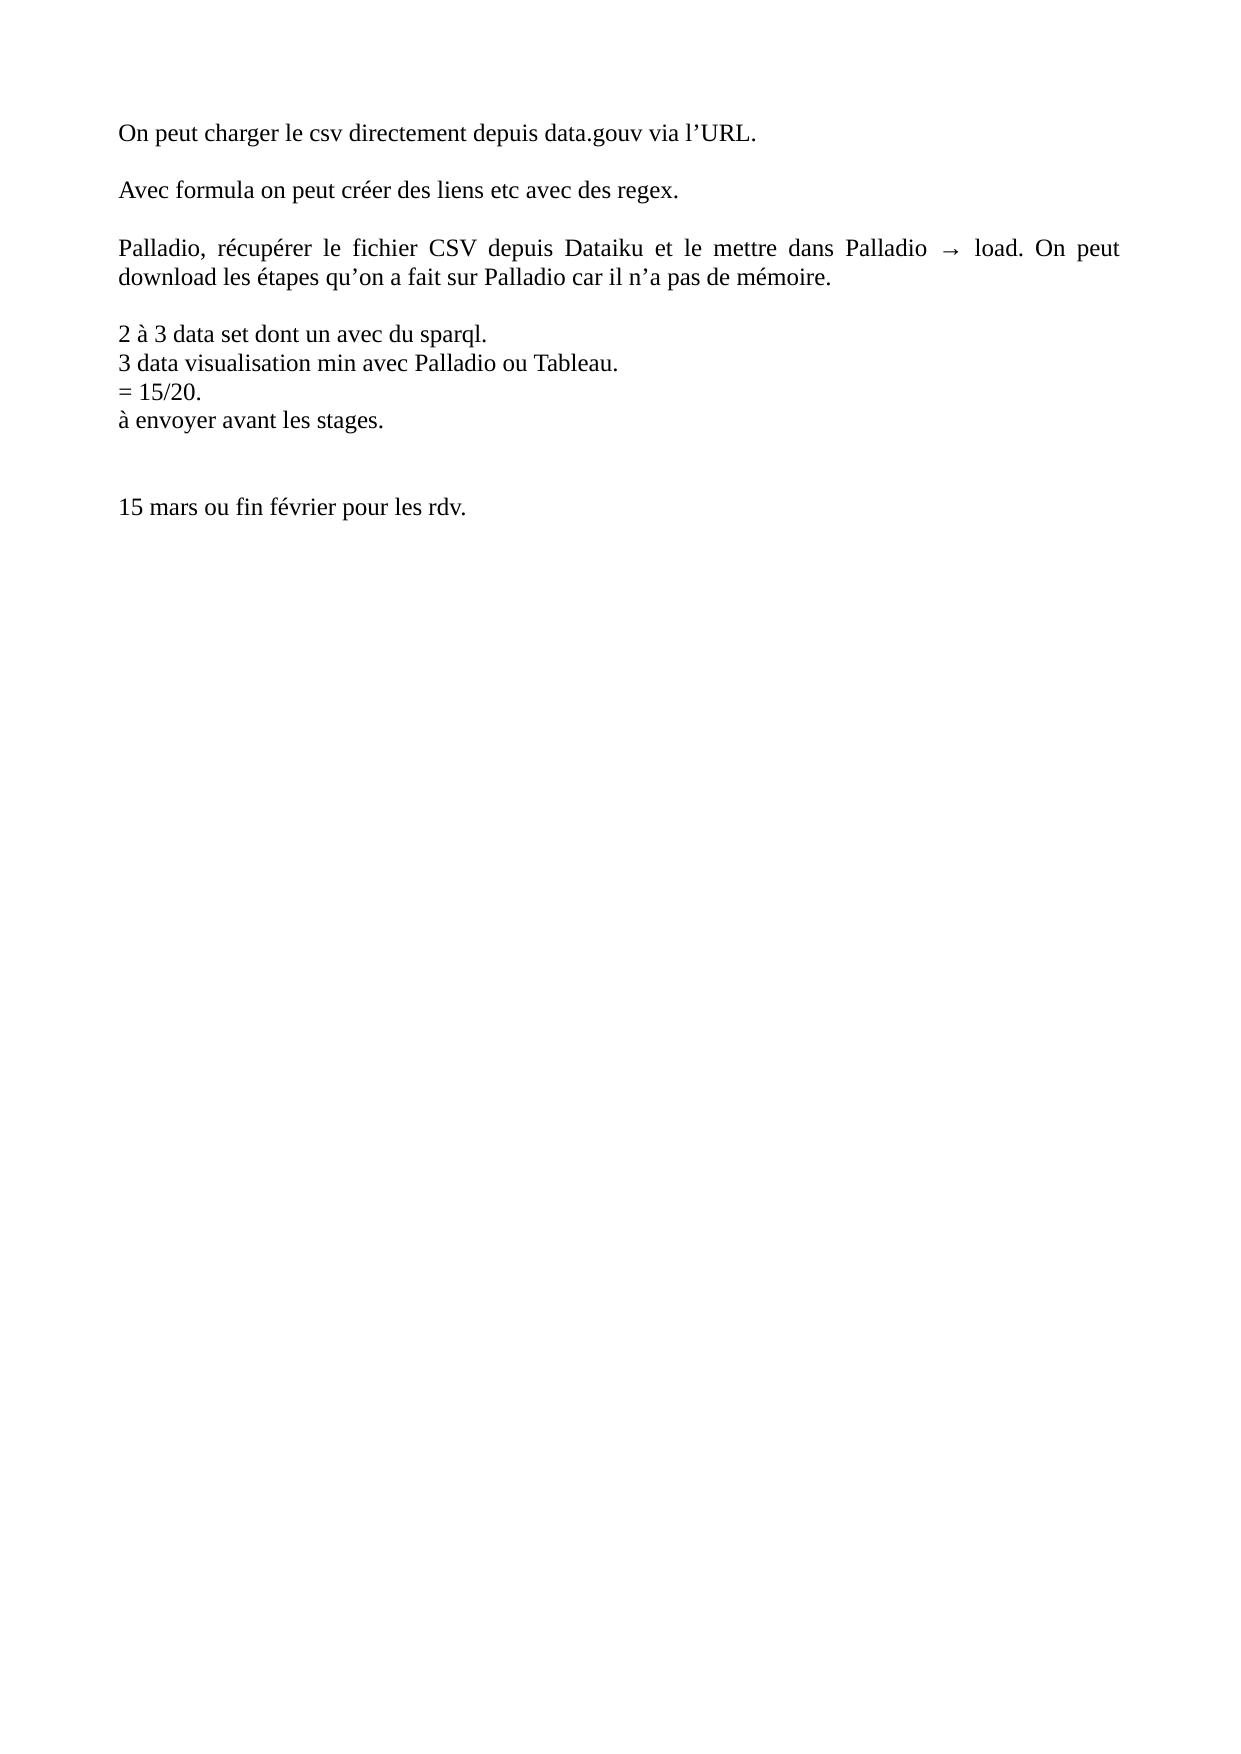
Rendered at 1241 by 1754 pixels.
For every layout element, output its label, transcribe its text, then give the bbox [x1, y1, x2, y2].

text à envoyer avant les stages. [118, 406, 1122, 434]
text Avec formula on peut créer des liens etc avec des regex. [118, 176, 1122, 204]
text 2 à 3 data set dont un avec du sparql. [118, 319, 1122, 348]
text On peut charger le csv directement depuis data.gouv via l’URL. [118, 118, 1122, 147]
text Palladio, récupérer le fichier CSV depuis Dataiku et le mettre dans Palladio → load. On peut download les étapes qu’on a fait sur Palladio car il n’a pas de mémoire. [118, 233, 1122, 291]
text 3 data visualisation min avec Palladio ou Tableau. [118, 348, 1122, 377]
text = 15/20. [118, 377, 1122, 406]
text 15 mars ou fin février pour les rdv. [118, 492, 1122, 521]
